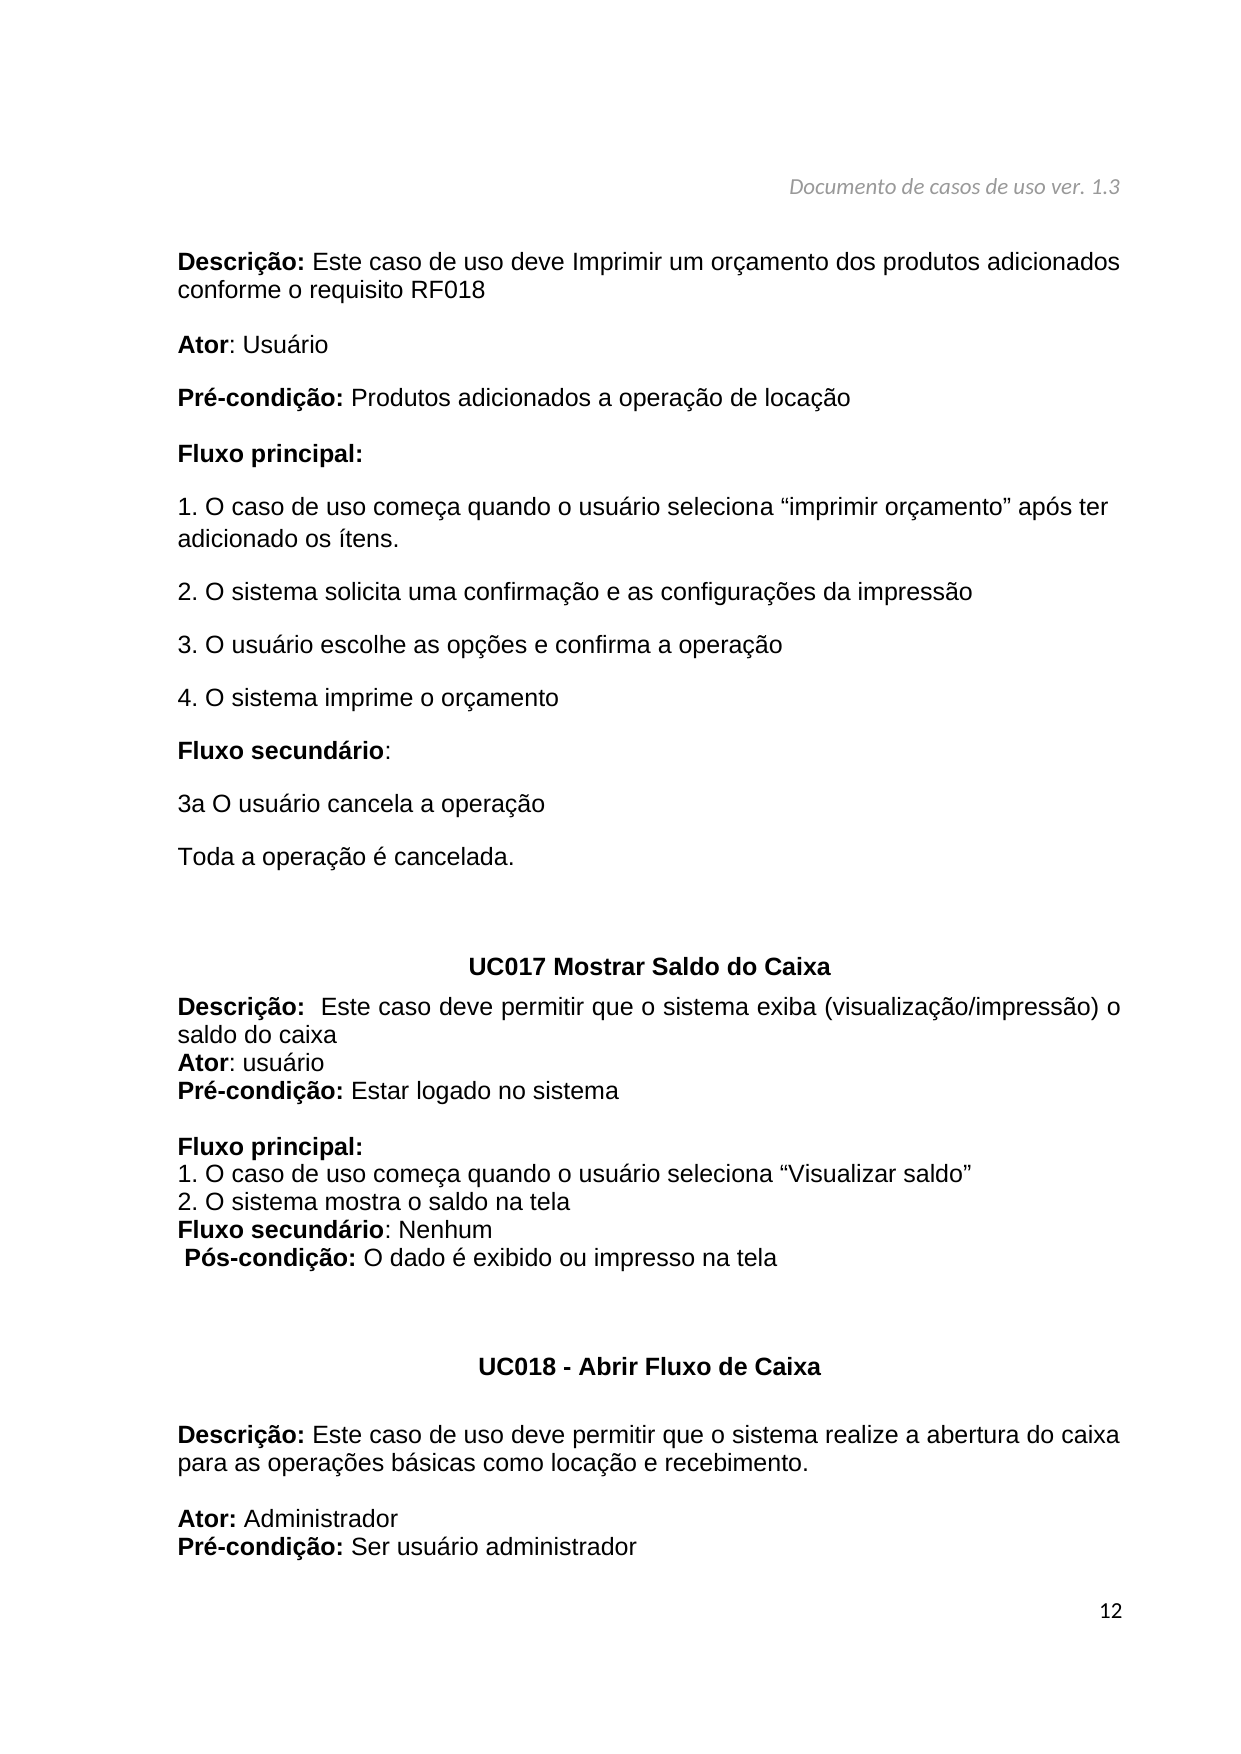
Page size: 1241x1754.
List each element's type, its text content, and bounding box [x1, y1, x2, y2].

text 2. O sistema solicita uma confirmação e as configurações da impressão [177, 578, 1122, 606]
text 1. O caso de uso começa quando o usuário seleciona “Visualizar saldo” [177, 1160, 1122, 1188]
text UC018 - Abrir Fluxo de Caixa [177, 1352, 1122, 1380]
text Toda a operação é cancelada. [177, 842, 1122, 870]
text 4. O sistema imprime o orçamento [177, 683, 1122, 711]
text Pré-condição: Produtos adicionados a operação de locação [177, 384, 1122, 412]
text Ator: usuário [177, 1048, 1122, 1076]
text Descrição: Este caso de uso deve permitir que o sistema realize a abertura do caixa para as operações básicas como locação e recebimento. [177, 1421, 1122, 1477]
text 3a O usuário cancela a operação [177, 789, 1122, 817]
text Ator: Administrador [177, 1504, 1122, 1532]
text Pré-condição: Ser usuário administrador [177, 1532, 1122, 1560]
text Fluxo secundário: [177, 736, 1122, 764]
text Fluxo secundário: Nenhum [177, 1216, 1122, 1244]
text UC017 Mostrar Saldo do Caixa [177, 952, 1122, 980]
text Fluxo principal: [177, 440, 1122, 468]
text 1. O caso de uso começa quando o usuário seleciona “imprimir orçamento” após ter adicionado os ítens. [177, 493, 1122, 553]
text 2. O sistema mostra o saldo na tela [177, 1188, 1122, 1216]
text Descrição: Este caso de uso deve Imprimir um orçamento dos produtos adicionados conforme o requisito RF018 [177, 247, 1122, 303]
text Ator: Usuário [177, 331, 1122, 359]
text Pós-condição: O dado é exibido ou impresso na tela [177, 1244, 1122, 1272]
text Descrição: Este caso deve permitir que o sistema exiba (visualização/impressão) o saldo do caixa [177, 993, 1122, 1048]
text Pré-condição: Estar logado no sistema [177, 1076, 1122, 1104]
text Fluxo principal: [177, 1132, 1122, 1160]
text 3. O usuário escolhe as opções e confirma a operação [177, 631, 1122, 658]
